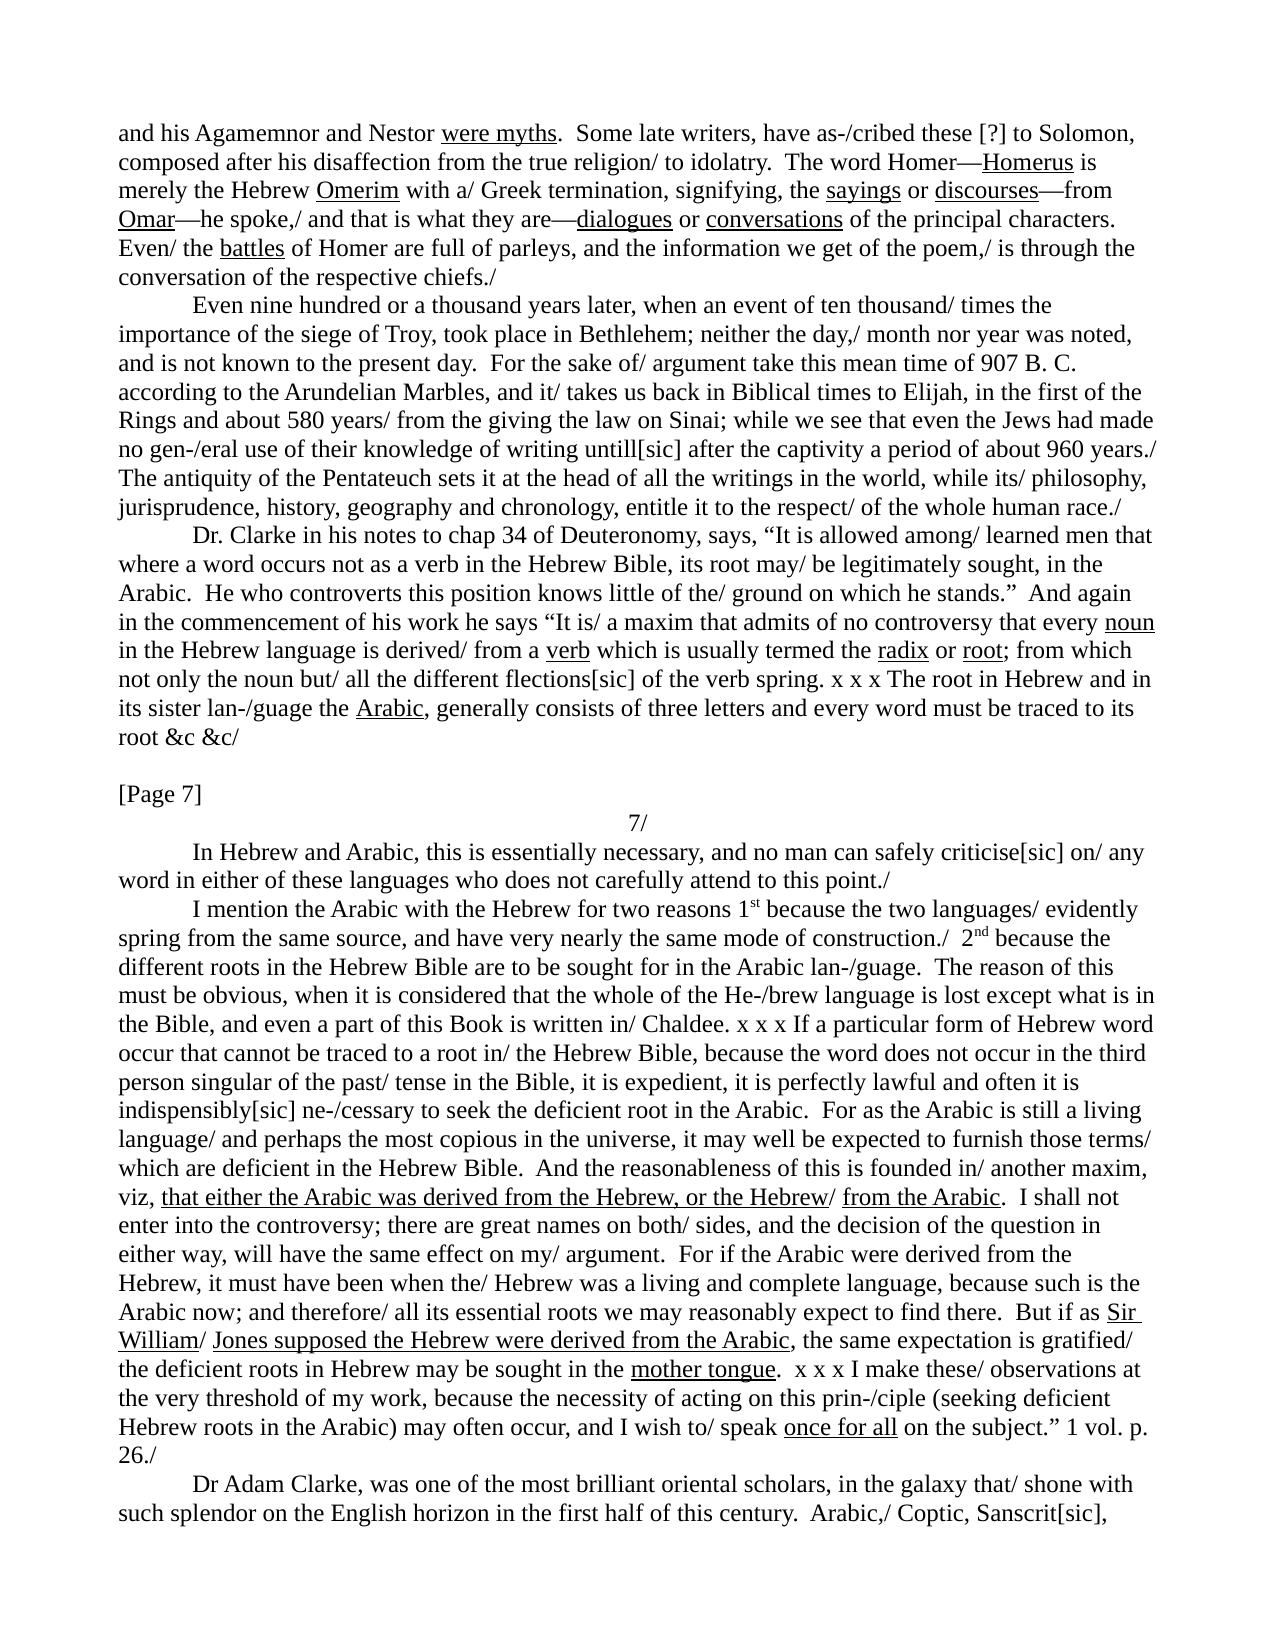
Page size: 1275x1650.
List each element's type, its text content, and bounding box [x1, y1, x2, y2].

text and his Agamemnor and Nestor were myths. Some late writers, have as-/cribed these [?] to Solomon, composed after his disaffection from the true religion/ to idolatry. The word Homer—Homerus is merely the Hebrew Omerim with a/ Greek termination, signifying, the sayings or discourses—from Omar—he spoke,/ and that is what they are—dialogues or conversations of the principal characters. Even/ the battles of Homer are full of parleys, and the information we get of the poem,/ is through the conversation of the respective chiefs./ [118, 118, 1157, 291]
text In Hebrew and Arabic, this is essentially necessary, and no man can safely criticise[sic] on/ any word in either of these languages who does not carefully attend to this point./ [118, 837, 1157, 894]
text Dr. Clarke in his notes to chap 34 of Deuteronomy, says, “It is allowed among/ learned men that where a word occurs not as a verb in the Hebrew Bible, its root may/ be legitimately sought, in the Arabic. He who controverts this position knows little of the/ ground on which he stands.” And again in the commencement of his work he says “It is/ a maxim that admits of no controversy that every noun in the Hebrew language is derived/ from a verb which is usually termed the radix or root; from which not only the noun but/ all the different flections[sic] of the verb spring. x x x The root in Hebrew and in its sister lan-/guage the Arabic, generally consists of three letters and every word must be traced to its root &c &c/ [118, 521, 1157, 751]
text [Page 7] [118, 779, 1157, 808]
text Dr Adam Clarke, was one of the most brilliant oriental scholars, in the galaxy that/ shone with such splendor on the English horizon in the first half of this century. Arabic,/ Coptic, Sanscrit[sic], [118, 1469, 1157, 1527]
text I mention the Arabic with the Hebrew for two reasons 1st because the two languages/ evidently spring from the same source, and have very nearly the same mode of construction./ 2nd because the different roots in the Hebrew Bible are to be sought for in the Arabic lan-/guage. The reason of this must be obvious, when it is considered that the whole of the He-/brew language is lost except what is in the Bible, and even a part of this Book is written in/ Chaldee. x x x If a particular form of Hebrew word occur that cannot be traced to a root in/ the Hebrew Bible, because the word does not occur in the third person singular of the past/ tense in the Bible, it is expedient, it is perfectly lawful and often it is indispensibly[sic] ne-/cessary to seek the deficient root in the Arabic. For as the Arabic is still a living language/ and perhaps the most copious in the universe, it may well be expected to furnish those terms/ which are deficient in the Hebrew Bible. And the reasonableness of this is founded in/ another maxim, viz, that either the Arabic was derived from the Hebrew, or the Hebrew/ from the Arabic. I shall not enter into the controversy; there are great names on both/ sides, and the decision of the question in either way, will have the same effect on my/ argument. For if the Arabic were derived from the Hebrew, it must have been when the/ Hebrew was a living and complete language, because such is the Arabic now; and therefore/ all its essential roots we may reasonably expect to find there. But if as Sir William/ Jones supposed the Hebrew were derived from the Arabic, the same expectation is gratified/ the deficient roots in Hebrew may be sought in the mother tongue. x x x I make these/ observations at the very threshold of my work, because the necessity of acting on this prin-/ciple (seeking deficient Hebrew roots in the Arabic) may often occur, and I wish to/ speak once for all on the subject.” 1 vol. p. 26./ [118, 894, 1157, 1469]
text 7/ [118, 808, 1157, 837]
text Even nine hundred or a thousand years later, when an event of ten thousand/ times the importance of the siege of Troy, took place in Bethlehem; neither the day,/ month nor year was noted, and is not known to the present day. For the sake of/ argument take this mean time of 907 B. C. according to the Arundelian Marbles, and it/ takes us back in Biblical times to Elijah, in the first of the Rings and about 580 years/ from the giving the law on Sinai; while we see that even the Jews had made no gen-/eral use of their knowledge of writing untill[sic] after the captivity a period of about 960 years./ The antiquity of the Pentateuch sets it at the head of all the writings in the world, while its/ philosophy, jurisprudence, history, geography and chronology, entitle it to the respect/ of the whole human race./ [118, 291, 1157, 521]
